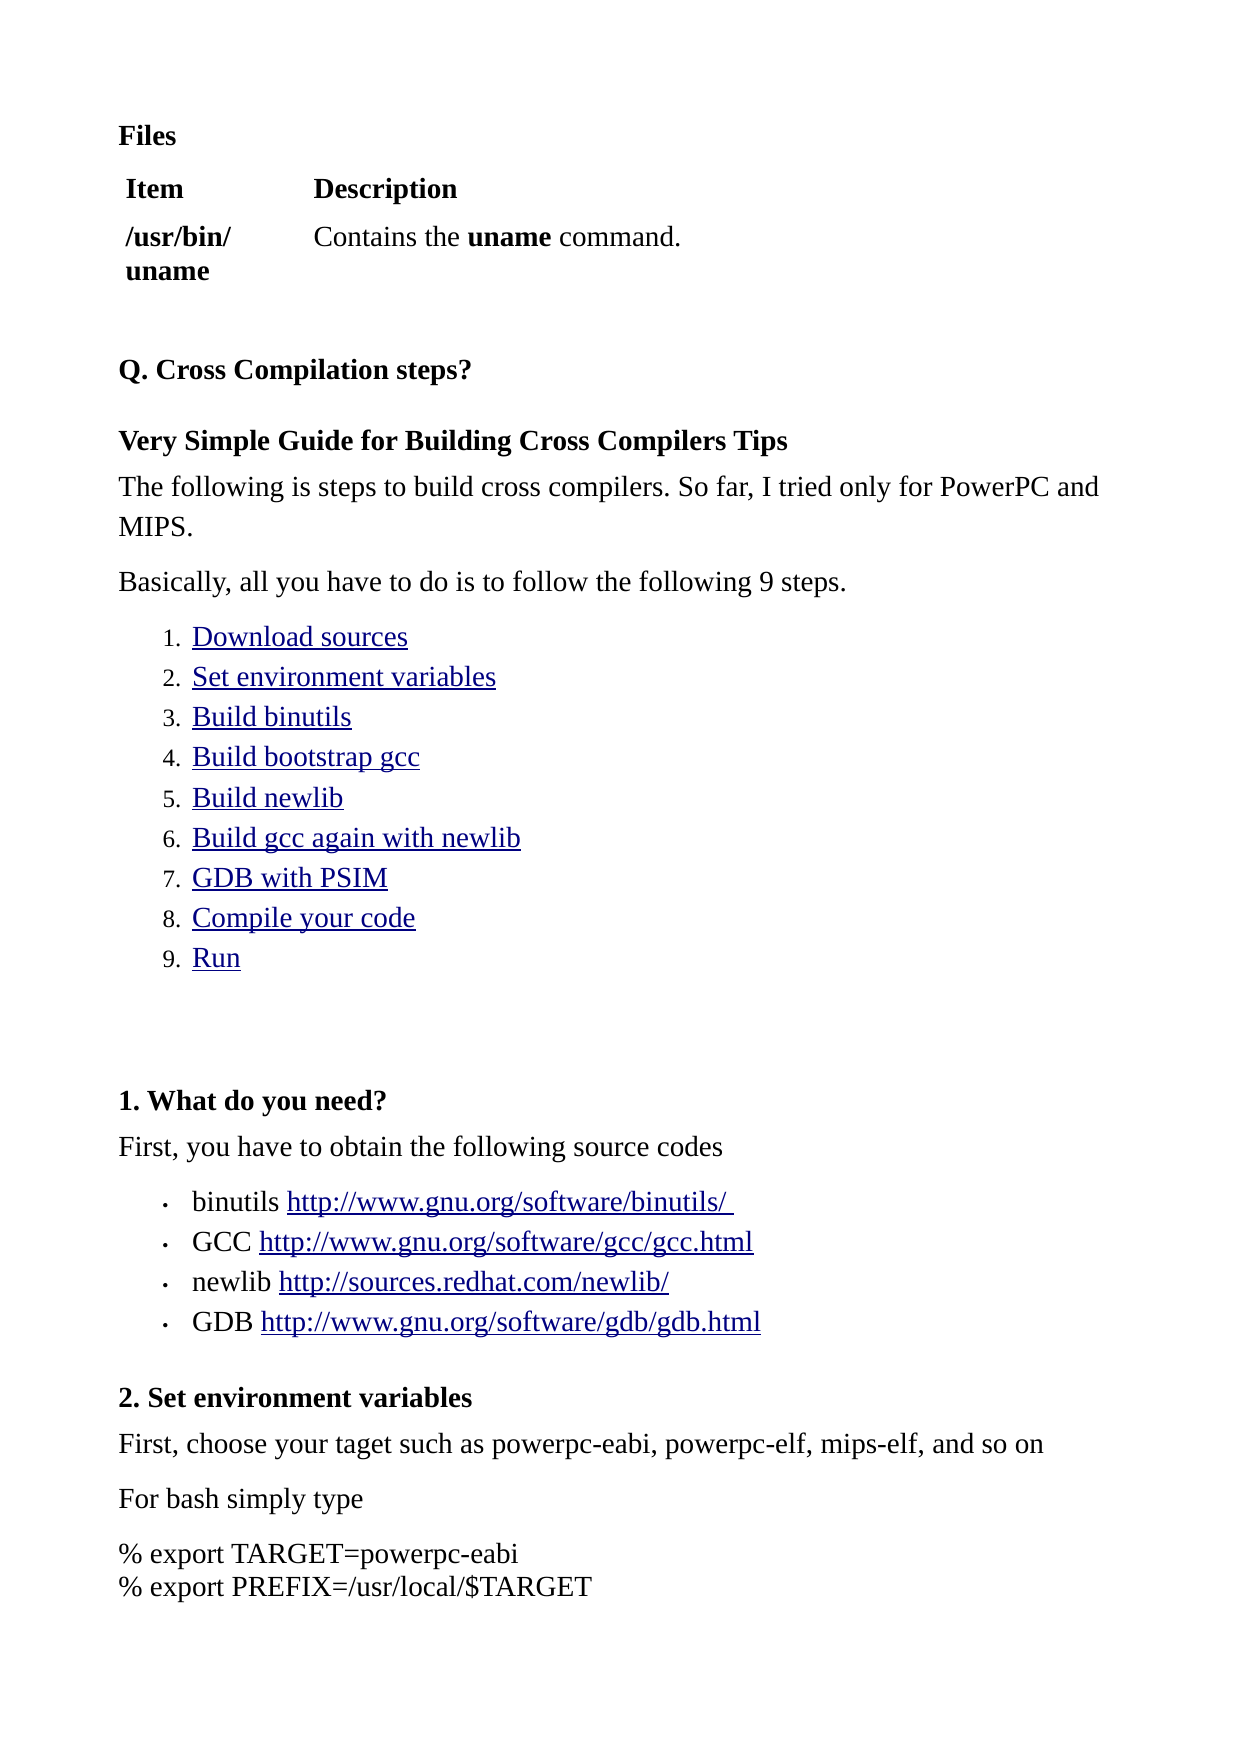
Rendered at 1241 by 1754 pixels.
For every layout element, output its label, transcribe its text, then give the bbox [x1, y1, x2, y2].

subtitle Very Simple Guide for Building Cross Compilers Tips [118, 423, 1122, 457]
list binutils http://www.gnu.org/software/binutils/ [162, 1184, 1122, 1217]
list Download sources [162, 619, 1122, 652]
subtitle 2. Set environment variables [118, 1380, 1122, 1414]
text % export TARGET=powerpc-eabi [118, 1536, 1122, 1569]
table_cell /usr/bin/uname [118, 212, 306, 293]
text The following is steps to build cross compilers. So far, I tried only for PowerPC and MIPS. [118, 469, 1122, 543]
subtitle 1. What do you need? [118, 1083, 1122, 1117]
table_header Item [118, 164, 306, 212]
subtitle Q. Cross Compilation steps? [118, 352, 1122, 386]
list Build binutils [162, 699, 1122, 733]
list newlib http://sources.redhat.com/newlib/ [162, 1264, 1122, 1298]
text % export PREFIX=/usr/local/$TARGET [118, 1569, 1122, 1603]
list Build newlib [162, 780, 1122, 813]
text First, choose your taget such as powerpc-eabi, powerpc-elf, mips-elf, and so on [118, 1426, 1122, 1460]
list GDB http://www.gnu.org/software/gdb/gdb.html [162, 1304, 1122, 1338]
list Set environment variables [162, 659, 1122, 693]
text For bash simply type [118, 1481, 1122, 1514]
text Basically, all you have to do is to follow the following 9 steps. [118, 564, 1122, 598]
list Build gcc again with newlib [162, 820, 1122, 853]
table_header Description [306, 164, 834, 212]
list Run [162, 941, 1122, 974]
list GDB with PSIM [162, 860, 1122, 894]
list Compile your code [162, 900, 1122, 934]
subtitle Files [118, 118, 1122, 152]
text First, you have to obtain the following source codes [118, 1129, 1122, 1163]
table_cell Contains the uname command. [306, 212, 834, 293]
list Build bootstrap gcc [162, 739, 1122, 773]
list GCC http://www.gnu.org/software/gcc/gcc.html [162, 1224, 1122, 1258]
